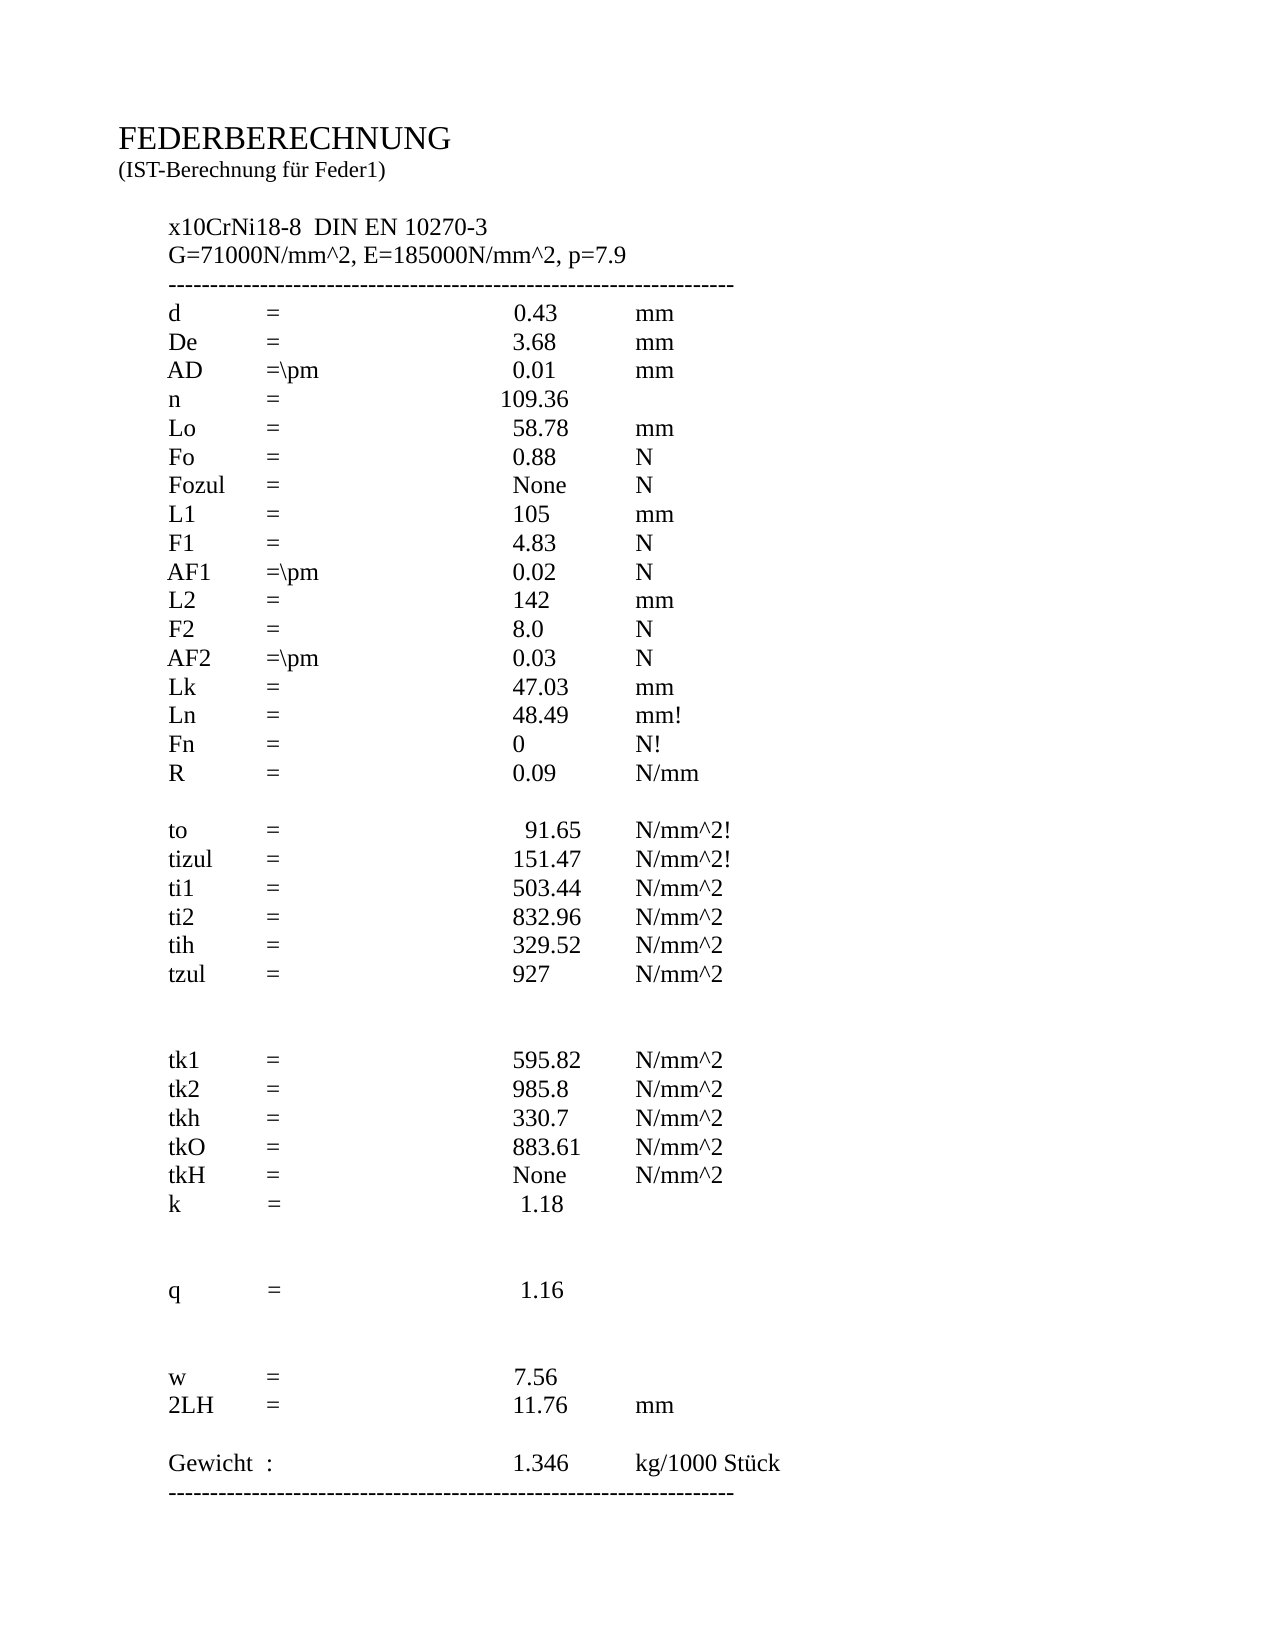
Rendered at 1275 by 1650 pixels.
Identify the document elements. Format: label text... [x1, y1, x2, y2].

text k = 1.18 [118, 1189, 1157, 1218]
text n = 109.36 [118, 384, 1157, 413]
text tih = 329.52 N/mm^2 [118, 930, 1157, 959]
text Fo = 0.88 N [118, 442, 1157, 470]
text F2 = 8.0 N [118, 614, 1157, 643]
text w = 7.56 [118, 1362, 1157, 1390]
text FEDERBERECHNUNG [118, 118, 1157, 156]
text Lo = 58.78 mm [118, 413, 1157, 442]
text tzul = 927 N/mm^2 [118, 959, 1157, 988]
text Lk = 47.03 mm [118, 672, 1157, 700]
text -------------------------------------------------------------------- [118, 1477, 1157, 1505]
text Ln = 48.49 mm! [118, 700, 1157, 729]
text L1 = 105 mm [118, 499, 1157, 528]
text x10CrNi18-8 DIN EN 10270-3 [118, 212, 1157, 240]
text F1 = 4.83 N [118, 528, 1157, 557]
text tkH = None N/mm^2 [118, 1160, 1157, 1189]
text AF1 =\pm 0.02 N [118, 557, 1157, 585]
text AF2 =\pm 0.03 N [118, 643, 1157, 672]
text ti1 = 503.44 N/mm^2 [118, 873, 1157, 902]
text AD =\pm 0.01 mm [118, 355, 1157, 384]
text tkO = 883.61 N/mm^2 [118, 1132, 1157, 1160]
text tk1 = 595.82 N/mm^2 [118, 1045, 1157, 1074]
text L2 = 142 mm [118, 585, 1157, 614]
text Gewicht : 1.346 kg/1000 Stück [118, 1448, 1157, 1477]
text tk2 = 985.8 N/mm^2 [118, 1074, 1157, 1103]
text G=71000N/mm^2, E=185000N/mm^2, p=7.9 [118, 240, 1157, 269]
text tizul = 151.47 N/mm^2! [118, 844, 1157, 873]
text d = 0.43 mm [118, 298, 1157, 327]
text -------------------------------------------------------------------- [118, 269, 1157, 298]
text Fn = 0 N! [118, 729, 1157, 758]
text (IST-Berechnung für Feder1) [118, 156, 1157, 183]
text Fozul = None N [118, 470, 1157, 499]
text ti2 = 832.96 N/mm^2 [118, 902, 1157, 930]
text 2LH = 11.76 mm [118, 1390, 1157, 1419]
text tkh = 330.7 N/mm^2 [118, 1103, 1157, 1132]
text De = 3.68 mm [118, 327, 1157, 355]
text q = 1.16 [118, 1275, 1157, 1304]
text to = 91.65 N/mm^2! [118, 815, 1157, 844]
text R = 0.09 N/mm [118, 758, 1157, 787]
